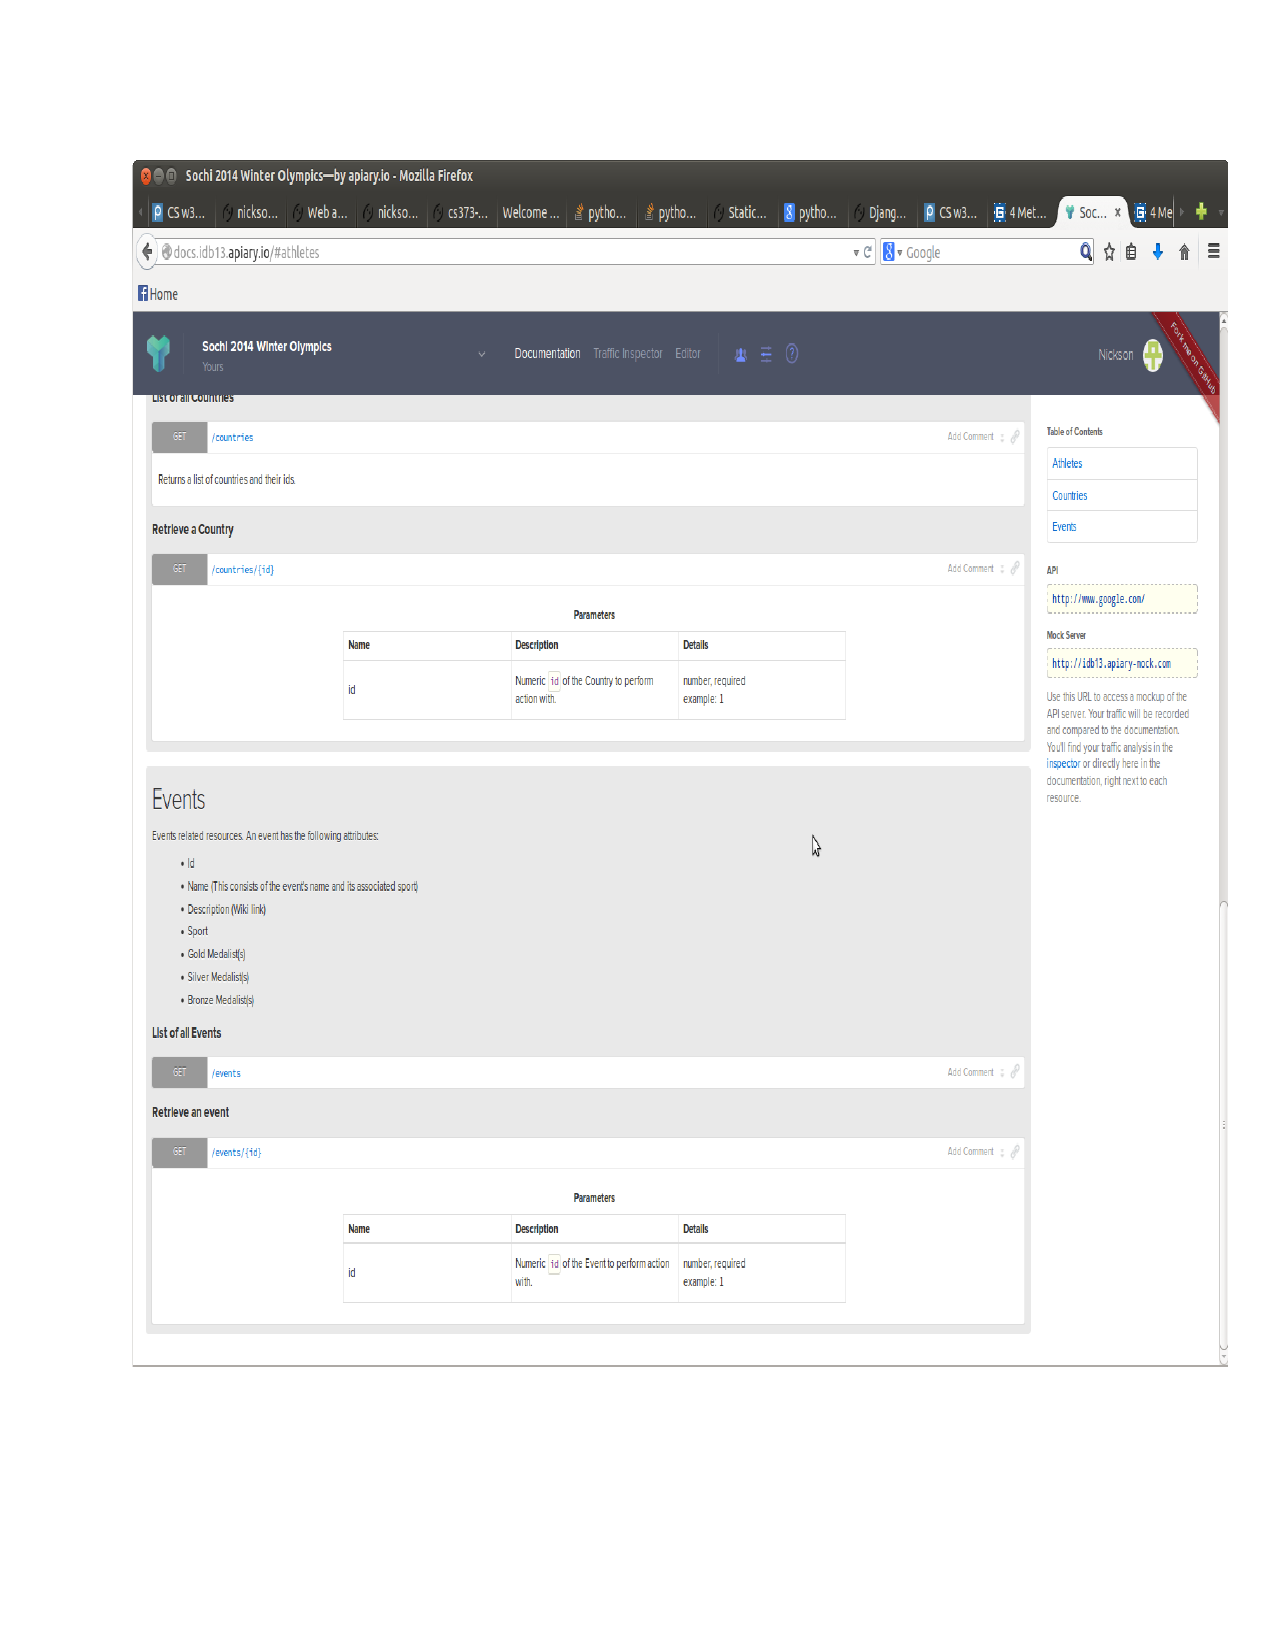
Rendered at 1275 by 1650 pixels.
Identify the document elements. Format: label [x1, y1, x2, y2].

picture [132, 160, 1228, 1367]
